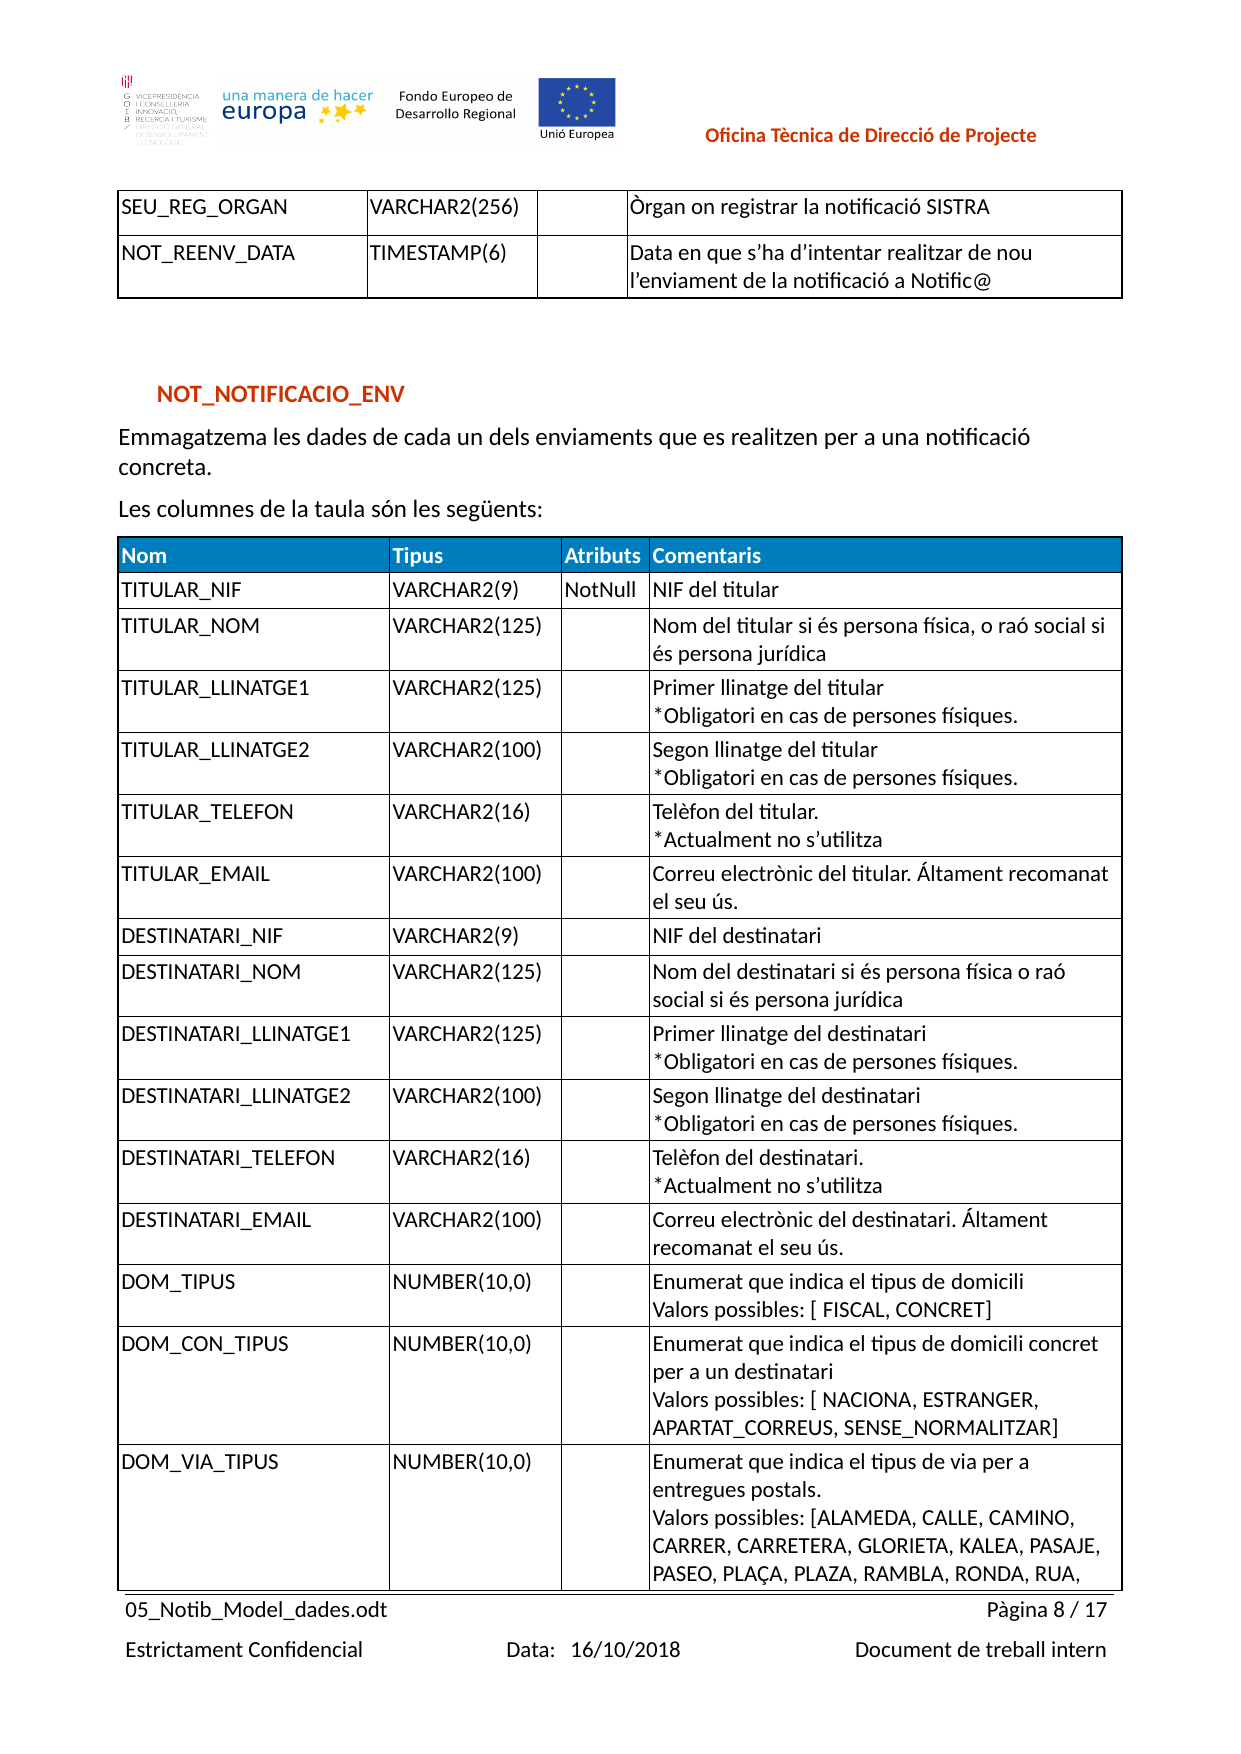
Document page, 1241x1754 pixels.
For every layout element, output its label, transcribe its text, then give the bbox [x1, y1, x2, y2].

table_cell SEU_REG_ORGAN [119, 191, 367, 235]
table_cell [562, 956, 649, 1016]
table_cell NotNull [562, 573, 649, 608]
table_cell Òrgan on registrar la notificació SISTRA [628, 191, 1121, 235]
table_cell VARCHAR2(256) [368, 191, 537, 235]
table_cell DESTINATARI_LLINATGE2 [119, 1080, 389, 1140]
table_cell [562, 671, 649, 732]
table_cell Segon llinatge del titular *Obligatori en cas de persones físiques. [650, 733, 1121, 794]
text Les columnes de la taula són les següents: [118, 493, 1122, 524]
table_cell Enumerat que indica el tipus de via per a entregues postals. Valors possibles: [ALAMEDA, CALLE, CAMINO, CARRER, CARRETERA, GLORIETA, KALEA, PASAJE, PASEO, PLAÇA, PLAZA, RAMBLA, RONDA, RUA, [650, 1445, 1121, 1590]
table_cell VARCHAR2(9) [390, 919, 561, 954]
table_cell Telèfon del destinatari. *Actualment no s’utilitza [650, 1141, 1121, 1202]
table_cell [538, 236, 627, 297]
table_cell NUMBER(10,0) [390, 1265, 561, 1326]
table_cell VARCHAR2(100) [390, 1080, 561, 1140]
table_cell Correu electrònic del destinatari. Áltament recomanat el seu ús. [650, 1204, 1121, 1264]
table_cell [562, 1017, 649, 1078]
table_cell NIF del titular [650, 573, 1121, 608]
table_cell [562, 1445, 649, 1590]
table_cell TITULAR_NOM [119, 609, 389, 670]
table_cell VARCHAR2(100) [390, 857, 561, 918]
table_cell [562, 1080, 649, 1140]
table_cell TIMESTAMP(6) [368, 236, 537, 297]
table_header Tipus [390, 538, 561, 572]
table_cell [562, 609, 649, 670]
table_cell [562, 733, 649, 794]
table_cell NIF del destinatari [650, 919, 1121, 954]
table_cell [538, 191, 627, 235]
table_cell DOM_CON_TIPUS [119, 1327, 389, 1444]
table_cell NOT_REENV_DATA [119, 236, 367, 297]
table_cell DOM_TIPUS [119, 1265, 389, 1326]
table_cell VARCHAR2(125) [390, 1017, 561, 1078]
table_cell VARCHAR2(125) [390, 956, 561, 1016]
table_cell VARCHAR2(16) [390, 795, 561, 856]
table_cell Correu electrònic del titular. Áltament recomanat el seu ús. [650, 857, 1121, 918]
table_cell DESTINATARI_EMAIL [119, 1204, 389, 1264]
table_cell DOM_VIA_TIPUS [119, 1445, 389, 1590]
table_cell Enumerat que indica el tipus de domicili concret per a un destinatari Valors possibles: [ NACIONA, ESTRANGER, APARTAT_CORREUS, SENSE_NORMALITZAR] [650, 1327, 1121, 1444]
table_cell Data en que s’ha d’intentar realitzar de nou l’enviament de la notificació a Notific@ [628, 236, 1121, 297]
table_cell VARCHAR2(9) [390, 573, 561, 608]
subtitle NOT_NOTIFICACIO_ENV [157, 378, 1122, 408]
table_cell NUMBER(10,0) [390, 1327, 561, 1444]
table_cell Nom del titular si és persona física, o raó social si és persona jurídica [650, 609, 1121, 670]
table_cell VARCHAR2(16) [390, 1141, 561, 1202]
table_cell VARCHAR2(100) [390, 733, 561, 794]
table_cell Telèfon del titular. *Actualment no s’utilitza [650, 795, 1121, 856]
table_cell TITULAR_NIF [119, 573, 389, 608]
picture [219, 73, 621, 147]
table_cell Segon llinatge del destinatari *Obligatori en cas de persones físiques. [650, 1080, 1121, 1140]
table_cell [562, 795, 649, 856]
table_cell [562, 1327, 649, 1444]
table_cell [562, 919, 649, 954]
table_cell [562, 1265, 649, 1326]
table_cell TITULAR_TELEFON [119, 795, 389, 856]
table_header Atributs [562, 538, 649, 572]
table_cell [562, 857, 649, 918]
table_cell VARCHAR2(100) [390, 1204, 561, 1264]
table_cell DESTINATARI_LLINATGE1 [119, 1017, 389, 1078]
table_header Comentaris [650, 538, 1121, 572]
table_cell Enumerat que indica el tipus de domicili Valors possibles: [ FISCAL, CONCRET] [650, 1265, 1121, 1326]
table_cell TITULAR_EMAIL [119, 857, 389, 918]
table_cell Primer llinatge del titular *Obligatori en cas de persones físiques. [650, 671, 1121, 732]
table_cell DESTINATARI_TELEFON [119, 1141, 389, 1202]
table_cell DESTINATARI_NOM [119, 956, 389, 1016]
table_cell TITULAR_LLINATGE2 [119, 733, 389, 794]
table_cell DESTINATARI_NIF [119, 919, 389, 954]
table_cell Primer llinatge del destinatari *Obligatori en cas de persones físiques. [650, 1017, 1121, 1078]
table_cell Nom del destinatari si és persona física o raó social si és persona jurídica [650, 956, 1121, 1016]
table_cell [562, 1141, 649, 1202]
table_cell VARCHAR2(125) [390, 609, 561, 670]
table_cell VARCHAR2(125) [390, 671, 561, 732]
picture [118, 73, 213, 147]
table_cell [562, 1204, 649, 1264]
table_header Nom [119, 538, 389, 572]
table_cell TITULAR_LLINATGE1 [119, 671, 389, 732]
text Emmagatzema les dades de cada un dels enviaments que es realitzen per a una notificació concreta. [118, 421, 1122, 482]
table_cell NUMBER(10,0) [390, 1445, 561, 1590]
